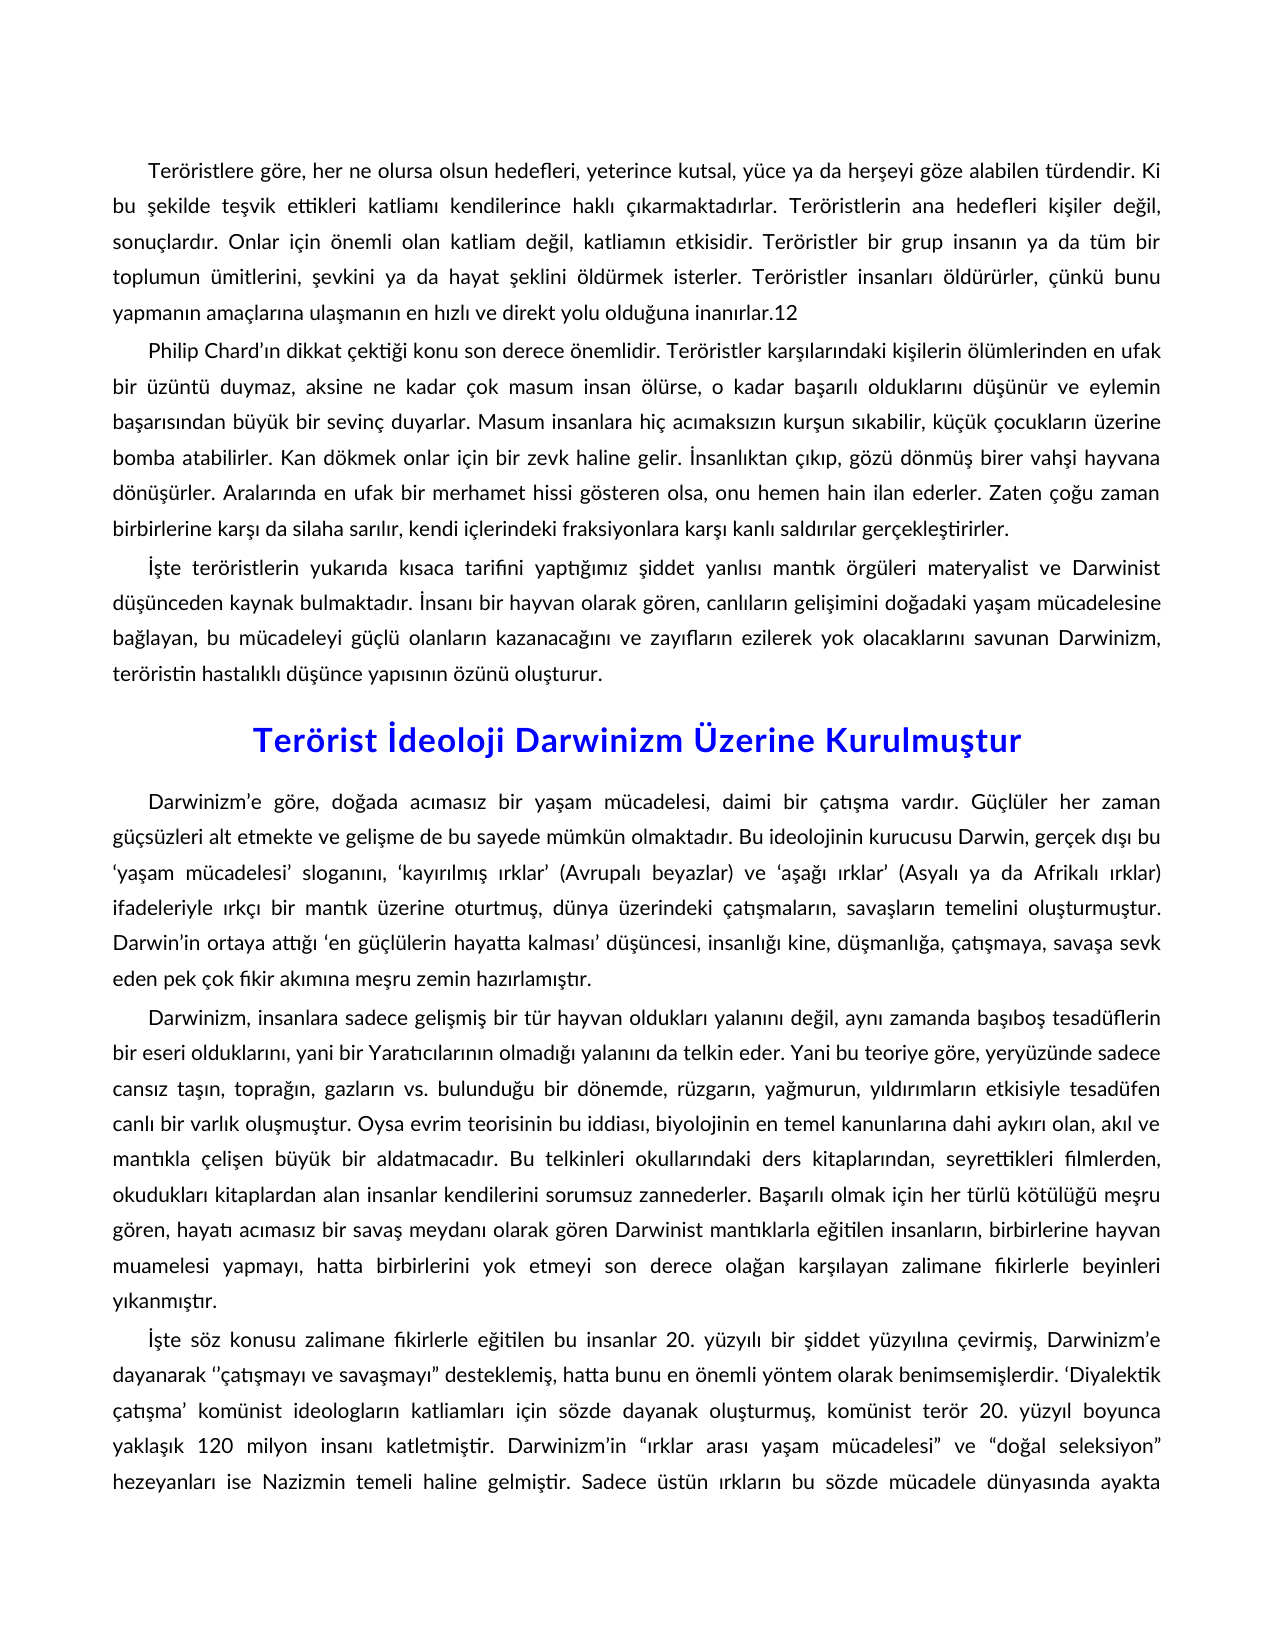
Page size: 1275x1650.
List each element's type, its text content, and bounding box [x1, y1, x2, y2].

text Darwinizm, insanlara sadece gelişmiş bir tür hayvan oldukları yalanını değil, aynı zamanda başıboş tesadüflerin bir eseri olduklarını, yani bir Yaratıcılarının olmadığı yalanını da telkin eder. Yani bu teoriye göre, yeryüzünde sadece cansız taşın, toprağın, gazların vs. bulunduğu bir dönemde, rüzgarın, yağmurun, yıldırımların etkisiyle tesadüfen canlı bir varlık oluşmuştur. Oysa evrim teorisinin bu iddiası, biyolojinin en temel kanunlarına dahi aykırı olan, akıl ve mantıkla çelişen büyük bir aldatmacadır. Bu telkinleri okullarındaki ders kitaplarından, seyrettikleri filmlerden, okudukları kitaplardan alan insanlar kendilerini sorumsuz zannederler. Başarılı olmak için her türlü kötülüğü meşru gören, hayatı acımasız bir savaş meydanı olarak gören Darwinist mantıklarla eğitilen insanların, birbirlerine hayvan muamelesi yapmayı, hatta birbirlerini yok etmeyi son derece olağan karşılayan zalimane fikirlerle beyinleri yıkanmıştır. [112, 997, 1162, 1316]
text İşte teröristlerin yukarıda kısaca tarifini yaptığımız şiddet yanlısı mantık örgüleri materyalist ve Darwinist düşünceden kaynak bulmaktadır. İnsanı bir hayvan olarak gören, canlıların gelişimini doğadaki yaşam mücadelesine bağlayan, bu mücadeleyi güçlü olanların kazanacağını ve zayıfların ezilerek yok olacaklarını savunan Darwinizm, teröristin hastalıklı düşünce yapısının özünü oluşturur. [112, 547, 1162, 688]
text Teröristlere göre, her ne olursa olsun hedefleri, yeterince kutsal, yüce ya da herşeyi göze alabilen türdendir. Ki bu şekilde teşvik ettikleri katliamı kendilerince haklı çıkarmaktadırlar. Teröristlerin ana hedefleri kişiler değil, sonuçlardır. Onlar için önemli olan katliam değil, katliamın etkisidir. Teröristler bir grup insanın ya da tüm bir toplumun ümitlerini, şevkini ya da hayat şeklini öldürmek isterler. Teröristler insanları öldürürler, çünkü bunu yapmanın amaçlarına ulaşmanın en hızlı ve direkt yolu olduğuna inanırlar.12 [112, 150, 1162, 327]
text Philip Chard’ın dikkat çektiği konu son derece önemlidir. Teröristler karşılarındaki kişilerin ölümlerinden en ufak bir üzüntü duymaz, aksine ne kadar çok masum insan ölürse, o kadar başarılı olduklarını düşünür ve eylemin başarısından büyük bir sevinç duyarlar. Masum insanlara hiç acımaksızın kurşun sıkabilir, küçük çocukların üzerine bomba atabilirler. Kan dökmek onlar için bir zevk haline gelir. İnsanlıktan çıkıp, gözü dönmüş birer vahşi hayvana dönüşürler. Aralarında en ufak bir merhamet hissi gösteren olsa, onu hemen hain ilan ederler. Zaten çoğu zaman birbirlerine karşı da silaha sarılır, kendi içlerindeki fraksiyonlara karşı kanlı saldırılar gerçekleştirirler. [112, 331, 1162, 543]
text Terörist İdeoloji Darwinizm Üzerine Kurulmuştur [112, 719, 1162, 761]
text Darwinizm’e göre, doğada acımasız bir yaşam mücadelesi, daimi bir çatışma vardır. Güçlüler her zaman güçsüzleri alt etmekte ve gelişme de bu sayede mümkün olmaktadır. Bu ideolojinin kurucusu Darwin, gerçek dışı bu ‘yaşam mücadelesi’ sloganını, ‘kayırılmış ırklar’ (Avrupalı beyazlar) ve ‘aşağı ırklar’ (Asyalı ya da Afrikalı ırklar) ifadeleriyle ırkçı bir mantık üzerine oturtmuş, dünya üzerindeki çatışmaların, savaşların temelini oluşturmuştur. Darwin’in ortaya attığı ‘en güçlülerin hayatta kalması’ düşüncesi, insanlığı kine, düşmanlığa, çatışmaya, savaşa sevk eden pek çok fikir akımına meşru zemin hazırlamıştır. [112, 781, 1162, 993]
text İşte söz konusu zalimane fikirlerle eğitilen bu insanlar 20. yüzyılı bir şiddet yüzyılına çevirmiş, Darwinizm’e dayanarak ‘’çatışmayı ve savaşmayı” desteklemiş, hatta bunu en önemli yöntem olarak benimsemişlerdir. ‘Diyalektik çatışma’ komünist ideologların katliamları için sözde dayanak oluşturmuş, komünist terör 20. yüzyıl boyunca yaklaşık 120 milyon insanı katletmiştir. Darwinizm’in “ırklar arası yaşam mücadelesi” ve “doğal seleksiyon” hezeyanları ise Nazizmin temeli haline gelmiştir. Sadece üstün ırkların bu sözde mücadele dünyasında ayakta [112, 1319, 1162, 1496]
